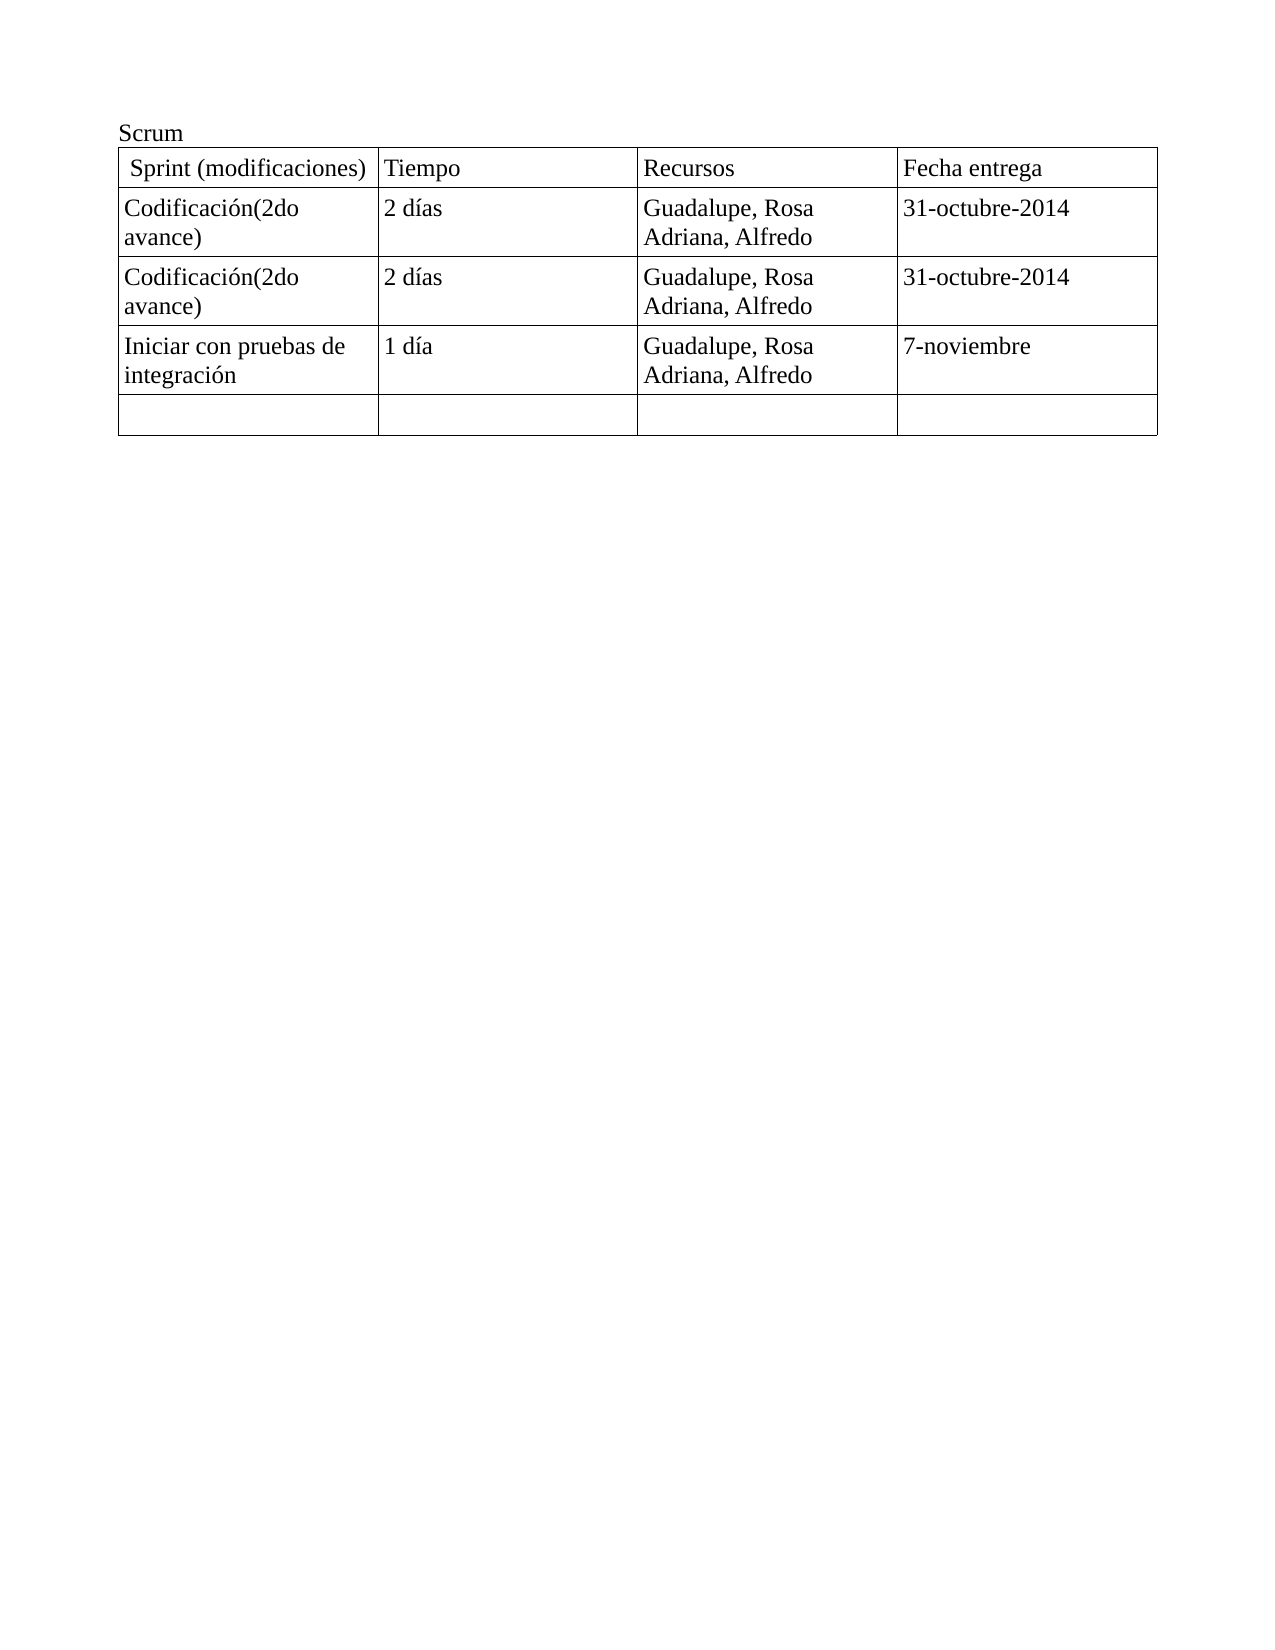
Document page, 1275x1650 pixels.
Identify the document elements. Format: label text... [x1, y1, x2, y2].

table_header Recursos [638, 148, 897, 187]
table_cell 31-octubre-2014 [898, 188, 1157, 256]
table_cell 31-octubre-2014 [898, 257, 1157, 325]
table_cell Iniciar con pruebas de integración [119, 326, 378, 394]
table_cell 2 días [379, 257, 637, 325]
table_cell [638, 395, 897, 435]
table_cell [898, 395, 1157, 435]
table_cell 1 día [379, 326, 637, 394]
table_cell [119, 395, 378, 435]
table_cell Guadalupe, Rosa Adriana, Alfredo [638, 257, 897, 325]
table_cell 7-noviembre [898, 326, 1157, 394]
text Scrum [118, 118, 1157, 147]
table_cell Codificación(2do avance) [119, 257, 378, 325]
table_cell 2 días [379, 188, 637, 256]
table_cell Guadalupe, Rosa Adriana, Alfredo [638, 188, 897, 256]
table_header Sprint (modificaciones) [119, 148, 378, 187]
table_cell Guadalupe, Rosa Adriana, Alfredo [638, 326, 897, 394]
table_header Tiempo [379, 148, 637, 187]
table_cell [379, 395, 637, 435]
table_cell Codificación(2do avance) [119, 188, 378, 256]
table_header Fecha entrega [898, 148, 1157, 187]
